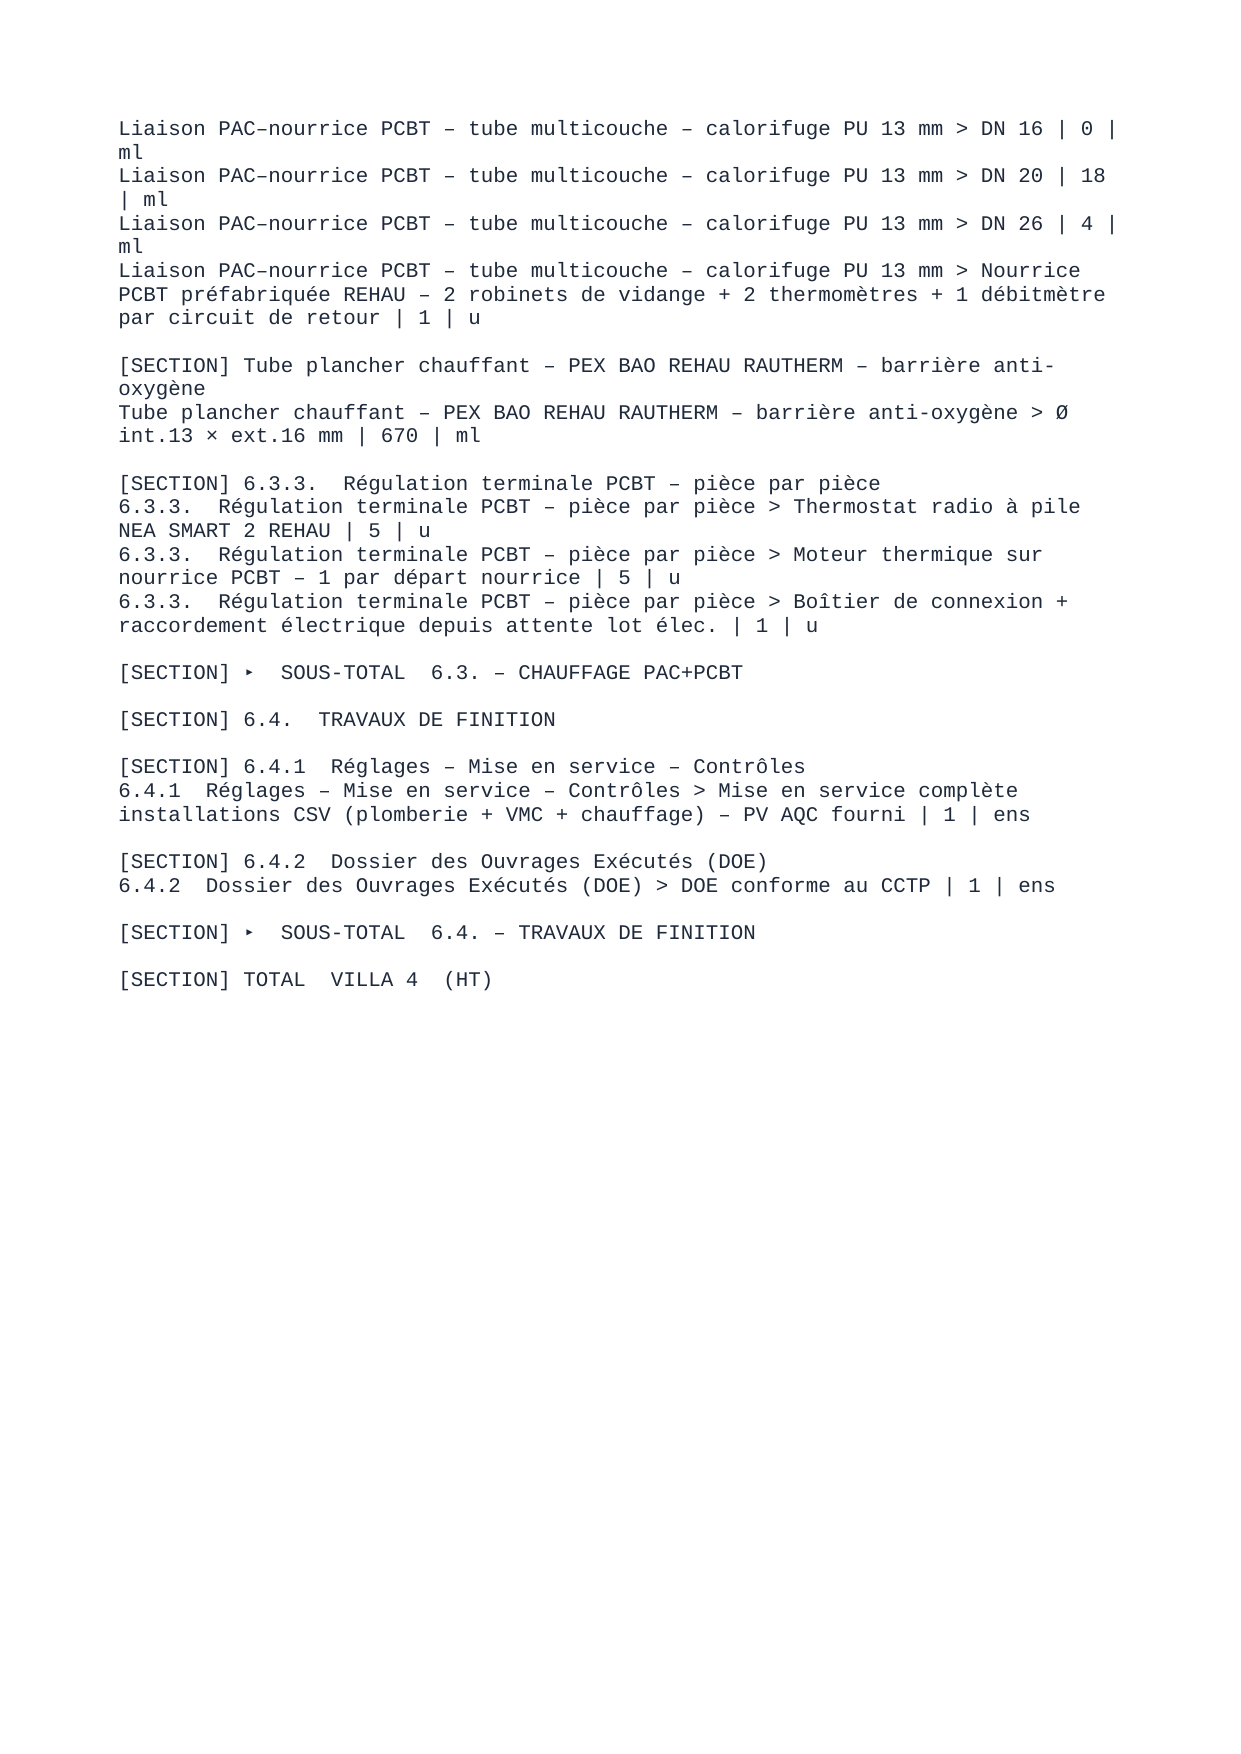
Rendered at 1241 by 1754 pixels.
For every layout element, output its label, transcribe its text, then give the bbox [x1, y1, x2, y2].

text 6.4.1 Réglages – Mise en service – Contrôles > Mise en service complète installations CSV (plomberie + VMC + chauffage) – PV AQC fourni | 1 | ens [118, 780, 1122, 827]
text [SECTION] ▸ SOUS-TOTAL 6.4. – TRAVAUX DE FINITION [118, 922, 1122, 946]
text 6.3.3. Régulation terminale PCBT – pièce par pièce > Boîtier de connexion + raccordement électrique depuis attente lot élec. | 1 | u [118, 591, 1122, 638]
text 6.3.3. Régulation terminale PCBT – pièce par pièce > Moteur thermique sur nourrice PCBT – 1 par départ nourrice | 5 | u [118, 544, 1122, 591]
text Tube plancher chauffant – PEX BAO REHAU RAUTHERM – barrière anti-oxygène > Ø int.13 × ext.16 mm | 670 | ml [118, 402, 1122, 449]
text [SECTION] ▸ SOUS-TOTAL 6.3. – CHAUFFAGE PAC+PCBT [118, 662, 1122, 686]
text 6.4.2 Dossier des Ouvrages Exécutés (DOE) > DOE conforme au CCTP | 1 | ens [118, 875, 1122, 898]
text [SECTION] 6.4.2 Dossier des Ouvrages Exécutés (DOE) [118, 851, 1122, 875]
text Liaison PAC–nourrice PCBT – tube multicouche – calorifuge PU 13 mm > DN 26 | 4 | ml [118, 213, 1122, 260]
text [SECTION] 6.3.3. Régulation terminale PCBT – pièce par pièce [118, 473, 1122, 496]
text Liaison PAC–nourrice PCBT – tube multicouche – calorifuge PU 13 mm > DN 20 | 18 | ml [118, 165, 1122, 213]
text [SECTION] TOTAL VILLA 4 (HT) [118, 969, 1122, 993]
text [SECTION] 6.4.1 Réglages – Mise en service – Contrôles [118, 757, 1122, 780]
text [SECTION] Tube plancher chauffant – PEX BAO REHAU RAUTHERM – barrière anti-oxygène [118, 354, 1122, 402]
text [SECTION] 6.4. TRAVAUX DE FINITION [118, 709, 1122, 733]
text Liaison PAC–nourrice PCBT – tube multicouche – calorifuge PU 13 mm > Nourrice PCBT préfabriquée REHAU – 2 robinets de vidange + 2 thermomètres + 1 débitmètre par circuit de retour | 1 | u [118, 260, 1122, 331]
text 6.3.3. Régulation terminale PCBT – pièce par pièce > Thermostat radio à pile NEA SMART 2 REHAU | 5 | u [118, 496, 1122, 544]
text Liaison PAC–nourrice PCBT – tube multicouche – calorifuge PU 13 mm > DN 16 | 0 | ml [118, 118, 1122, 165]
